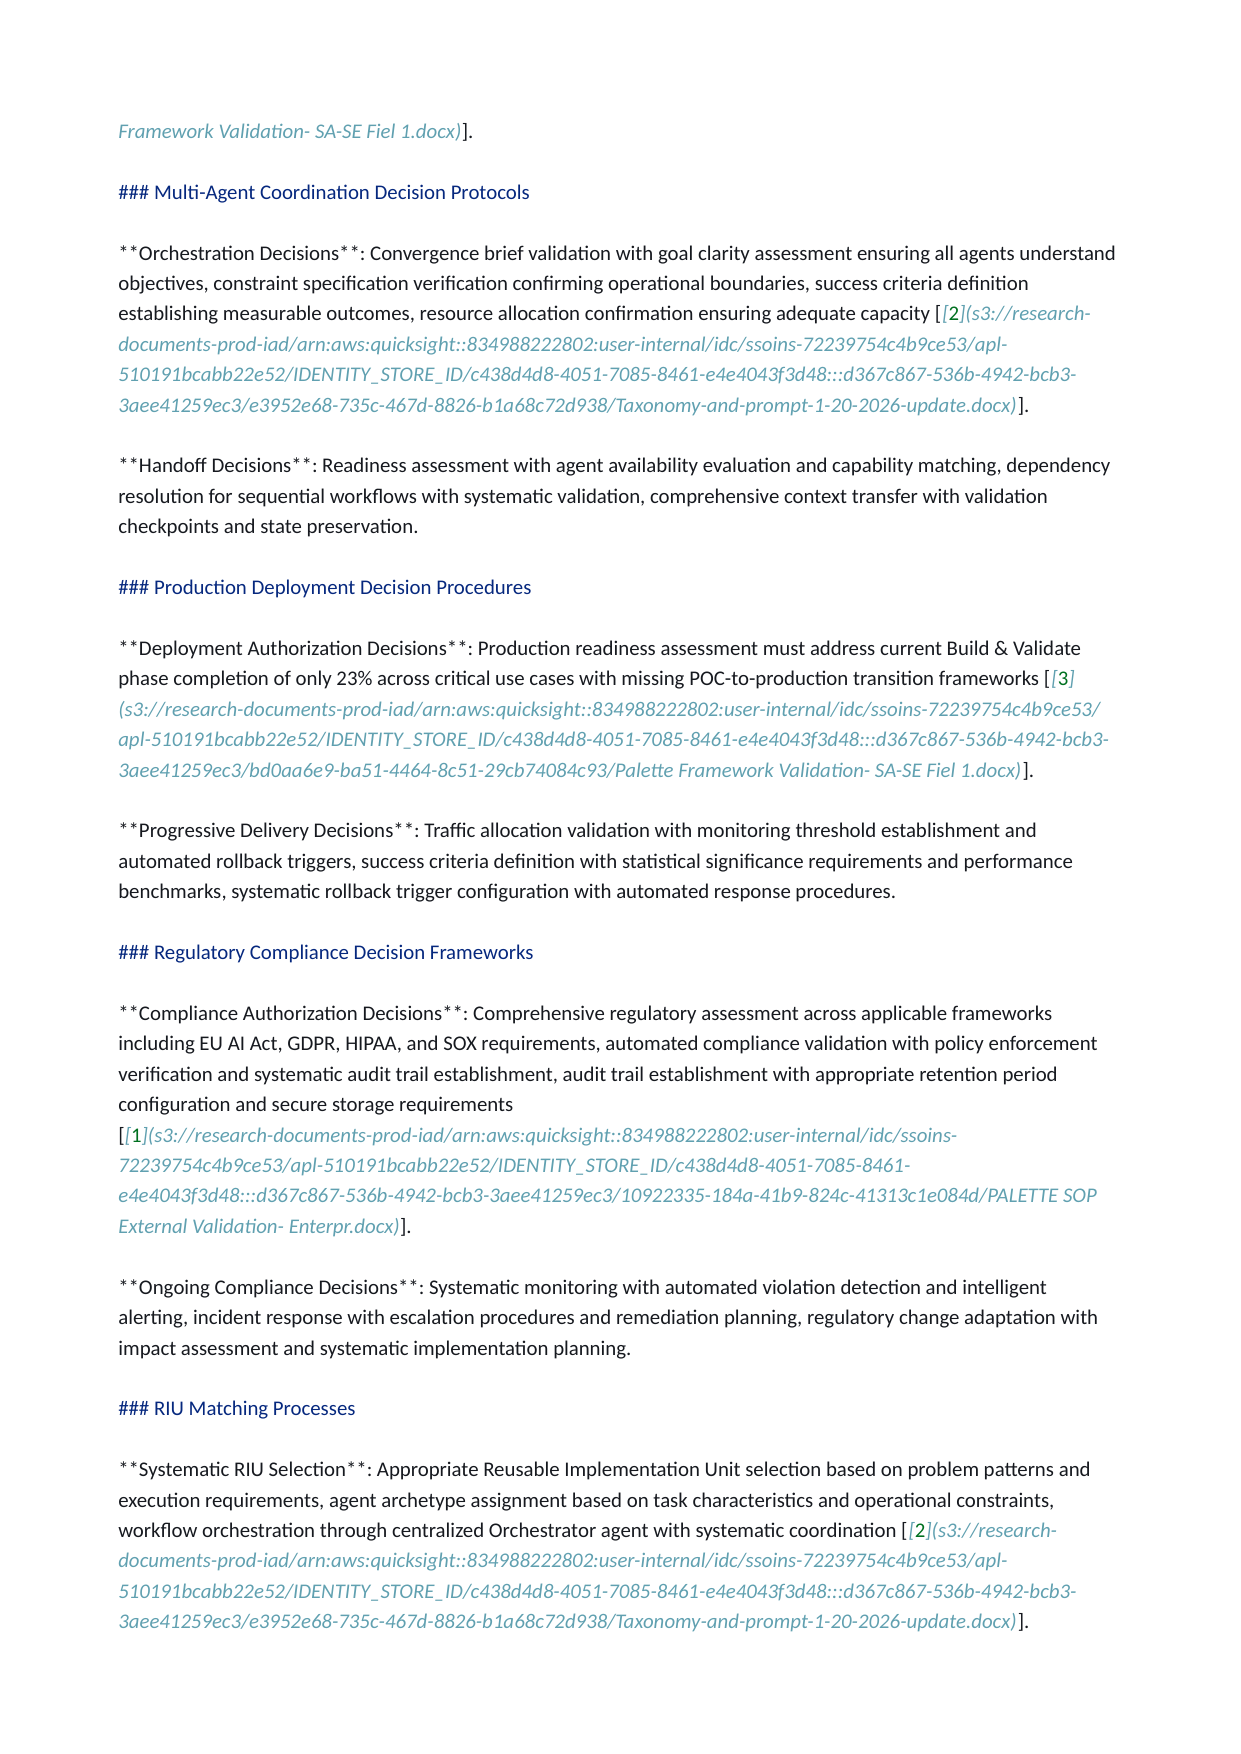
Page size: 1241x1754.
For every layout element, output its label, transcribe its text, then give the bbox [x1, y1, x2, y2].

text Framework Validation- SA-SE Fiel 1.docx)]. ### Multi-Agent Coordination Decision Protocols **Orchestration Decisions**: Convergence brief validation with goal clarity assessment ensuring all agents understand objectives, constraint specification verification confirming operational boundaries, success criteria definition establishing measurable outcomes, resource allocation confirmation ensuring adequate capacity [[2](s3://research-documents-prod-iad/arn:aws:quicksight::834988222802:user-internal/idc/ssoins-72239754c4b9ce53/apl-510191bcabb22e52/IDENTITY_STORE_ID/c438d4d8-4051-7085-8461-e4e4043f3d48:::d367c867-536b-4942-bcb3-3aee41259ec3/e3952e68-735c-467d-8826-b1a68c72d938/Taxonomy-and-prompt-1-20-2026-update.docx)]. **Handoff Decisions**: Readiness assessment with agent availability evaluation and capability matching, dependency resolution for sequential workflows with systematic validation, comprehensive context transfer with validation checkpoints and state preservation. ### Production Deployment Decision Procedures **Deployment Authorization Decisions**: Production readiness assessment must address current Build & Validate phase completion of only 23% across critical use cases with missing POC-to-production transition frameworks [[3](s3://research-documents-prod-iad/arn:aws:quicksight::834988222802:user-internal/idc/ssoins-72239754c4b9ce53/apl-510191bcabb22e52/IDENTITY_STORE_ID/c438d4d8-4051-7085-8461-e4e4043f3d48:::d367c867-536b-4942-bcb3-3aee41259ec3/bd0aa6e9-ba51-4464-8c51-29cb74084c93/Palette Framework Validation- SA-SE Fiel 1.docx)]. **Progressive Delivery Decisions**: Traffic allocation validation with monitoring threshold establishment and automated rollback triggers, success criteria definition with statistical significance requirements and performance benchmarks, systematic rollback trigger configuration with automated response procedures. ### Regulatory Compliance Decision Frameworks **Compliance Authorization Decisions**: Comprehensive regulatory assessment across applicable frameworks including EU AI Act, GDPR, HIPAA, and SOX requirements, automated compliance validation with policy enforcement verification and systematic audit trail establishment, audit trail establishment with appropriate retention period configuration and secure storage requirements [[1](s3://research-documents-prod-iad/arn:aws:quicksight::834988222802:user-internal/idc/ssoins-72239754c4b9ce53/apl-510191bcabb22e52/IDENTITY_STORE_ID/c438d4d8-4051-7085-8461-e4e4043f3d48:::d367c867-536b-4942-bcb3-3aee41259ec3/10922335-184a-41b9-824c-41313c1e084d/PALETTE SOP External Validation- Enterpr.docx)]. **Ongoing Compliance Decisions**: Systematic monitoring with automated violation detection and intelligent alerting, incident response with escalation procedures and remediation planning, regulatory change adaptation with impact assessment and systematic implementation planning. ### RIU Matching Processes **Systematic RIU Selection**: Appropriate Reusable Implementation Unit selection based on problem patterns and execution requirements, agent archetype assignment based on task characteristics and operational constraints, workflow orchestration through centralized Orchestrator agent with systematic coordination [[2](s3://research-documents-prod-iad/arn:aws:quicksight::834988222802:user-internal/idc/ssoins-72239754c4b9ce53/apl-510191bcabb22e52/IDENTITY_STORE_ID/c438d4d8-4051-7085-8461-e4e4043f3d48:::d367c867-536b-4942-bcb3-3aee41259ec3/e3952e68-735c-467d-8826-b1a68c72d938/Taxonomy-and-prompt-1-20-2026-update.docx)]. [118, 118, 1122, 1634]
